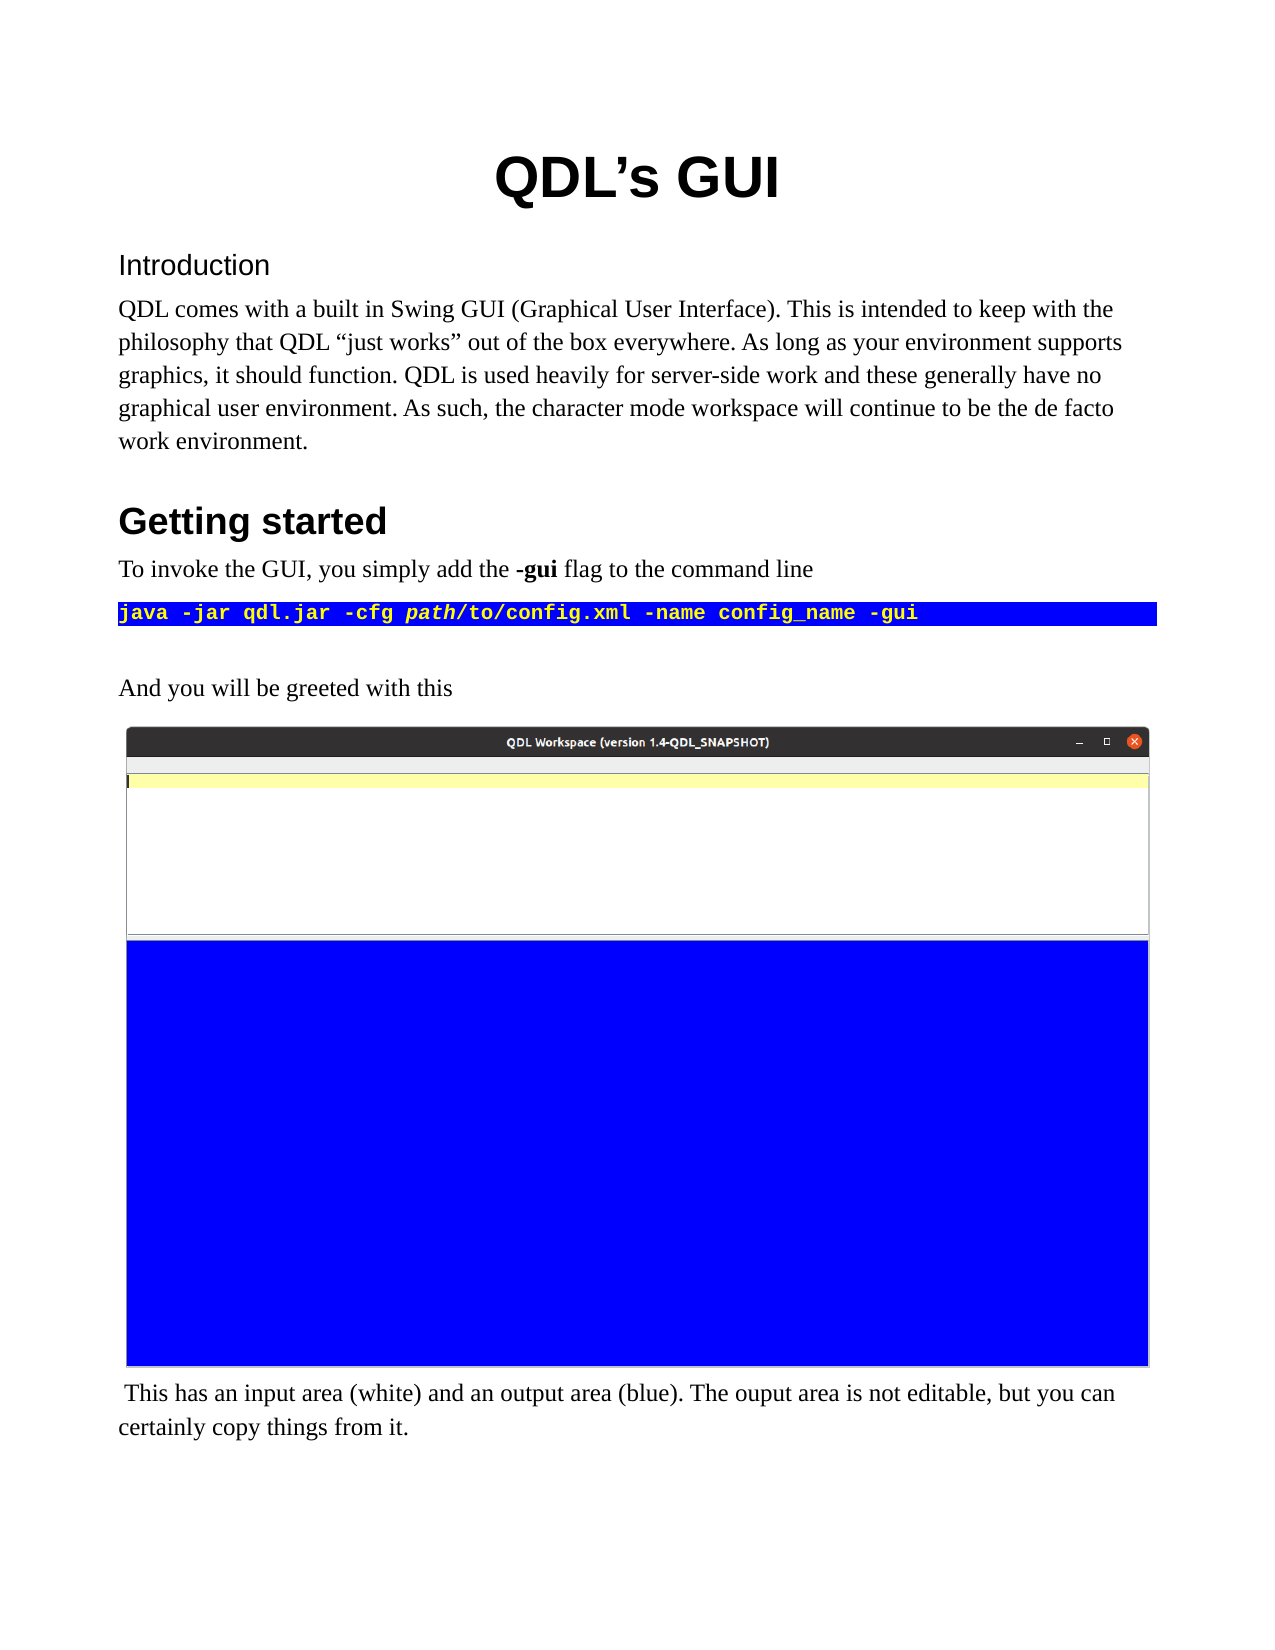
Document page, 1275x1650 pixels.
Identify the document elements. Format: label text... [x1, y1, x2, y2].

subtitle Introduction [118, 248, 1157, 281]
text To invoke the GUI, you simply add the -gui flag to the command line [118, 554, 1157, 583]
text And you will be greeted with this [118, 673, 1157, 702]
text This has an input area (white) and an output area (blue). The ouput area is not editable, but you can certainly copy things from it. [118, 1375, 1157, 1440]
text QDL comes with a built in Swing GUI (Graphical User Interface). This is intended to keep with the philosophy that QDL “just works” out of the box everywhere. As long as your environment supports graphics, it should function. QDL is used heavily for server-side work and these generally have no graphical user environment. As such, the character mode workspace will continue to be the de facto work environment. [118, 294, 1157, 454]
subtitle Getting started [118, 498, 1157, 542]
text java -jar qdl.jar -cfg path/to/config.xml -name config_name -gui [118, 602, 1157, 626]
title QDL’s GUI [118, 143, 1157, 210]
picture [118, 721, 1157, 1375]
